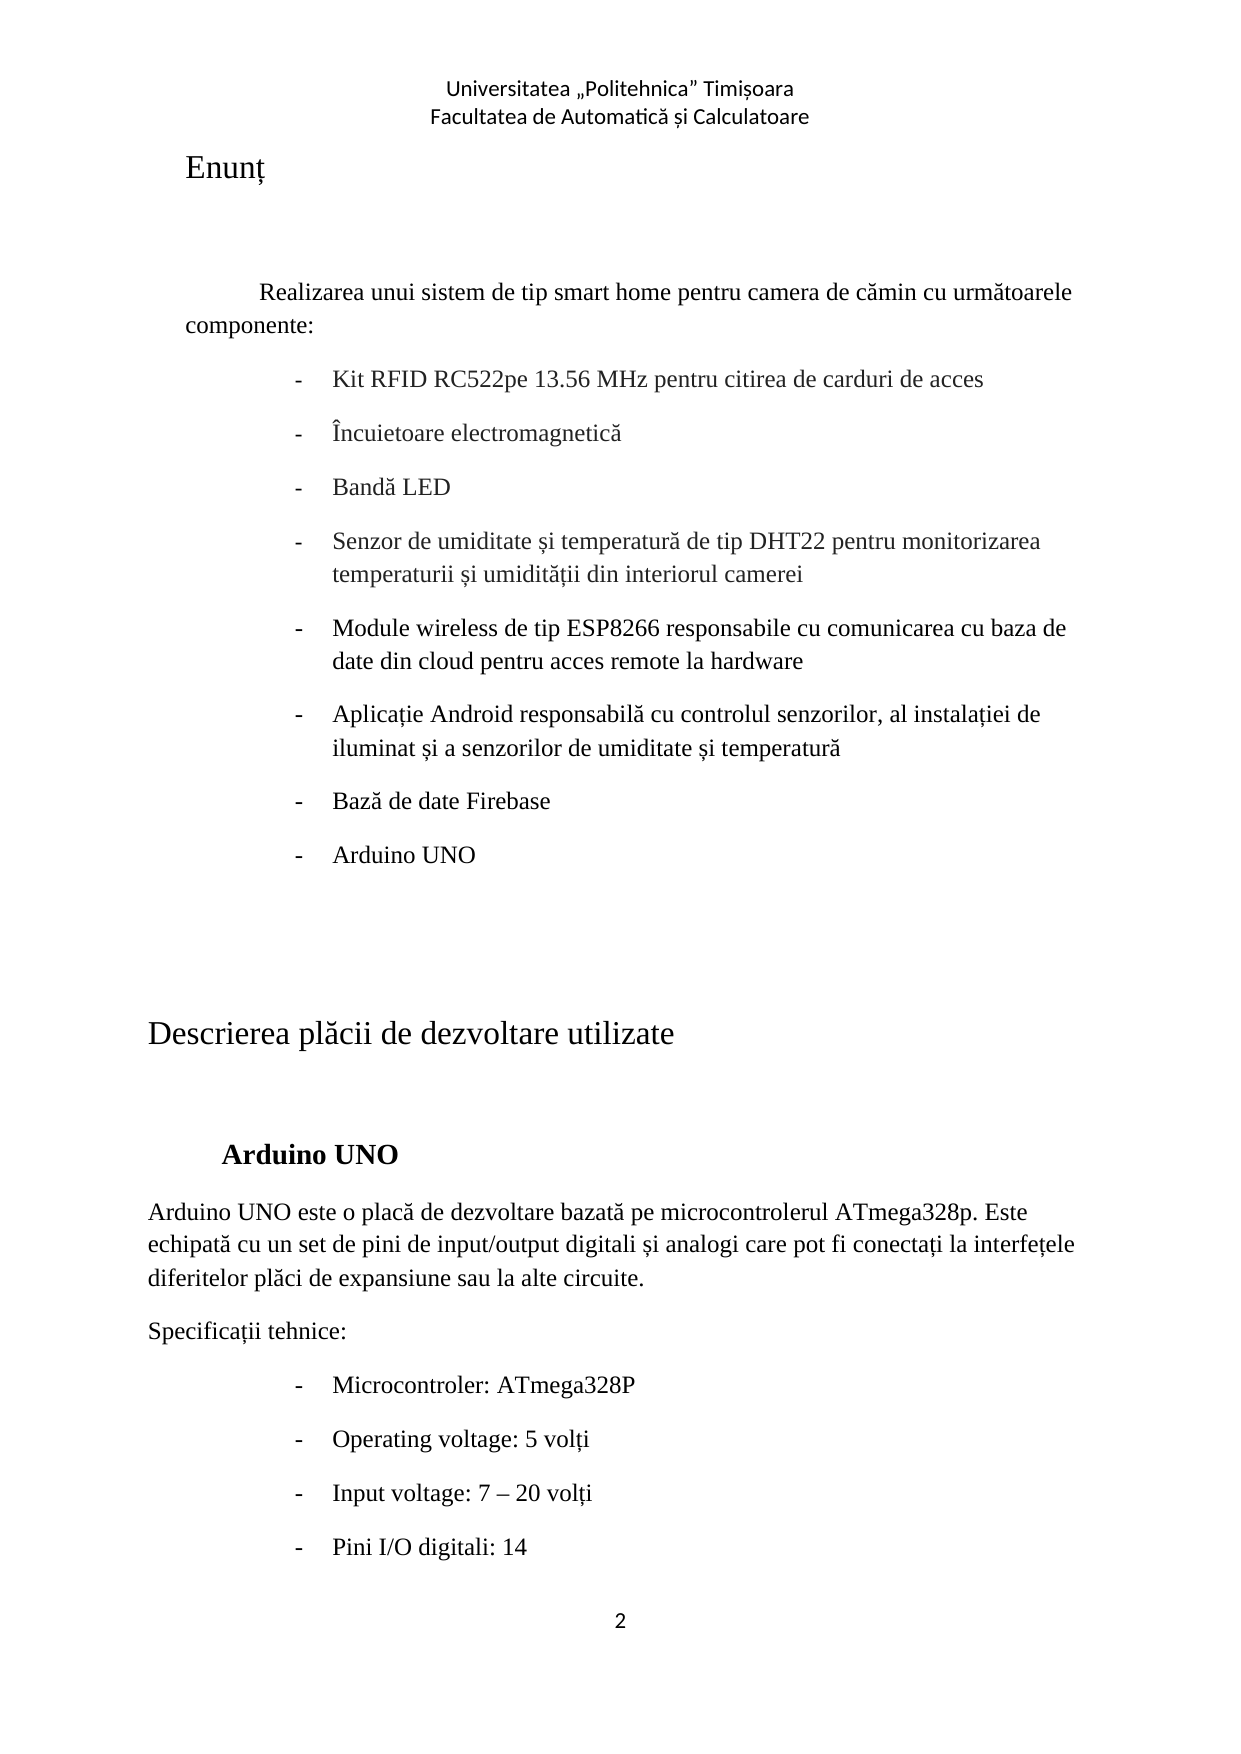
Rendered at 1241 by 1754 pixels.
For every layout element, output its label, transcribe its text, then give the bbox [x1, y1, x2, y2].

list Bandă LED [294, 472, 1093, 501]
text Arduino UNO [148, 1137, 1093, 1171]
text Descrierea plăcii de dezvoltare utilizate [148, 1013, 1093, 1051]
list Input voltage: 7 – 20 volți [294, 1478, 1093, 1507]
text Specificații tehnice: [148, 1316, 1093, 1345]
list Arduino UNO [294, 840, 1093, 869]
list Senzor de umiditate și temperatură de tip DHT22 pentru monitorizarea temperaturii și umidității din interiorul camerei [294, 526, 1093, 588]
list Microcontroler: ATmega328P [294, 1370, 1093, 1399]
list Module wireless de tip ESP8266 responsabile cu comunicarea cu baza de date din cloud pentru acces remote la hardware [294, 613, 1093, 674]
list Aplicație Android responsabilă cu controlul senzorilor, al instalației de iluminat și a senzorilor de umiditate și temperatură [294, 699, 1093, 761]
list Kit RFID RC522pe 13.56 MHz pentru citirea de carduri de acces [294, 364, 1093, 393]
list Încuietoare electromagnetică [294, 418, 1093, 447]
list Bază de date Firebase [294, 786, 1093, 815]
text Arduino UNO este o placă de dezvoltare bazată pe microcontrolerul ATmega328p. Este echipată cu un set de pini de input/output digitali și analogi care pot fi conectați la interfețele diferitelor plăci de expansiune sau la alte circuite. [148, 1197, 1093, 1291]
list Pini I/O digitali: 14 [294, 1532, 1093, 1561]
list Operating voltage: 5 volți [294, 1424, 1093, 1453]
text Enunț [185, 148, 1093, 186]
text Realizarea unui sistem de tip smart home pentru camera de cămin cu următoarele componente: [185, 277, 1093, 339]
